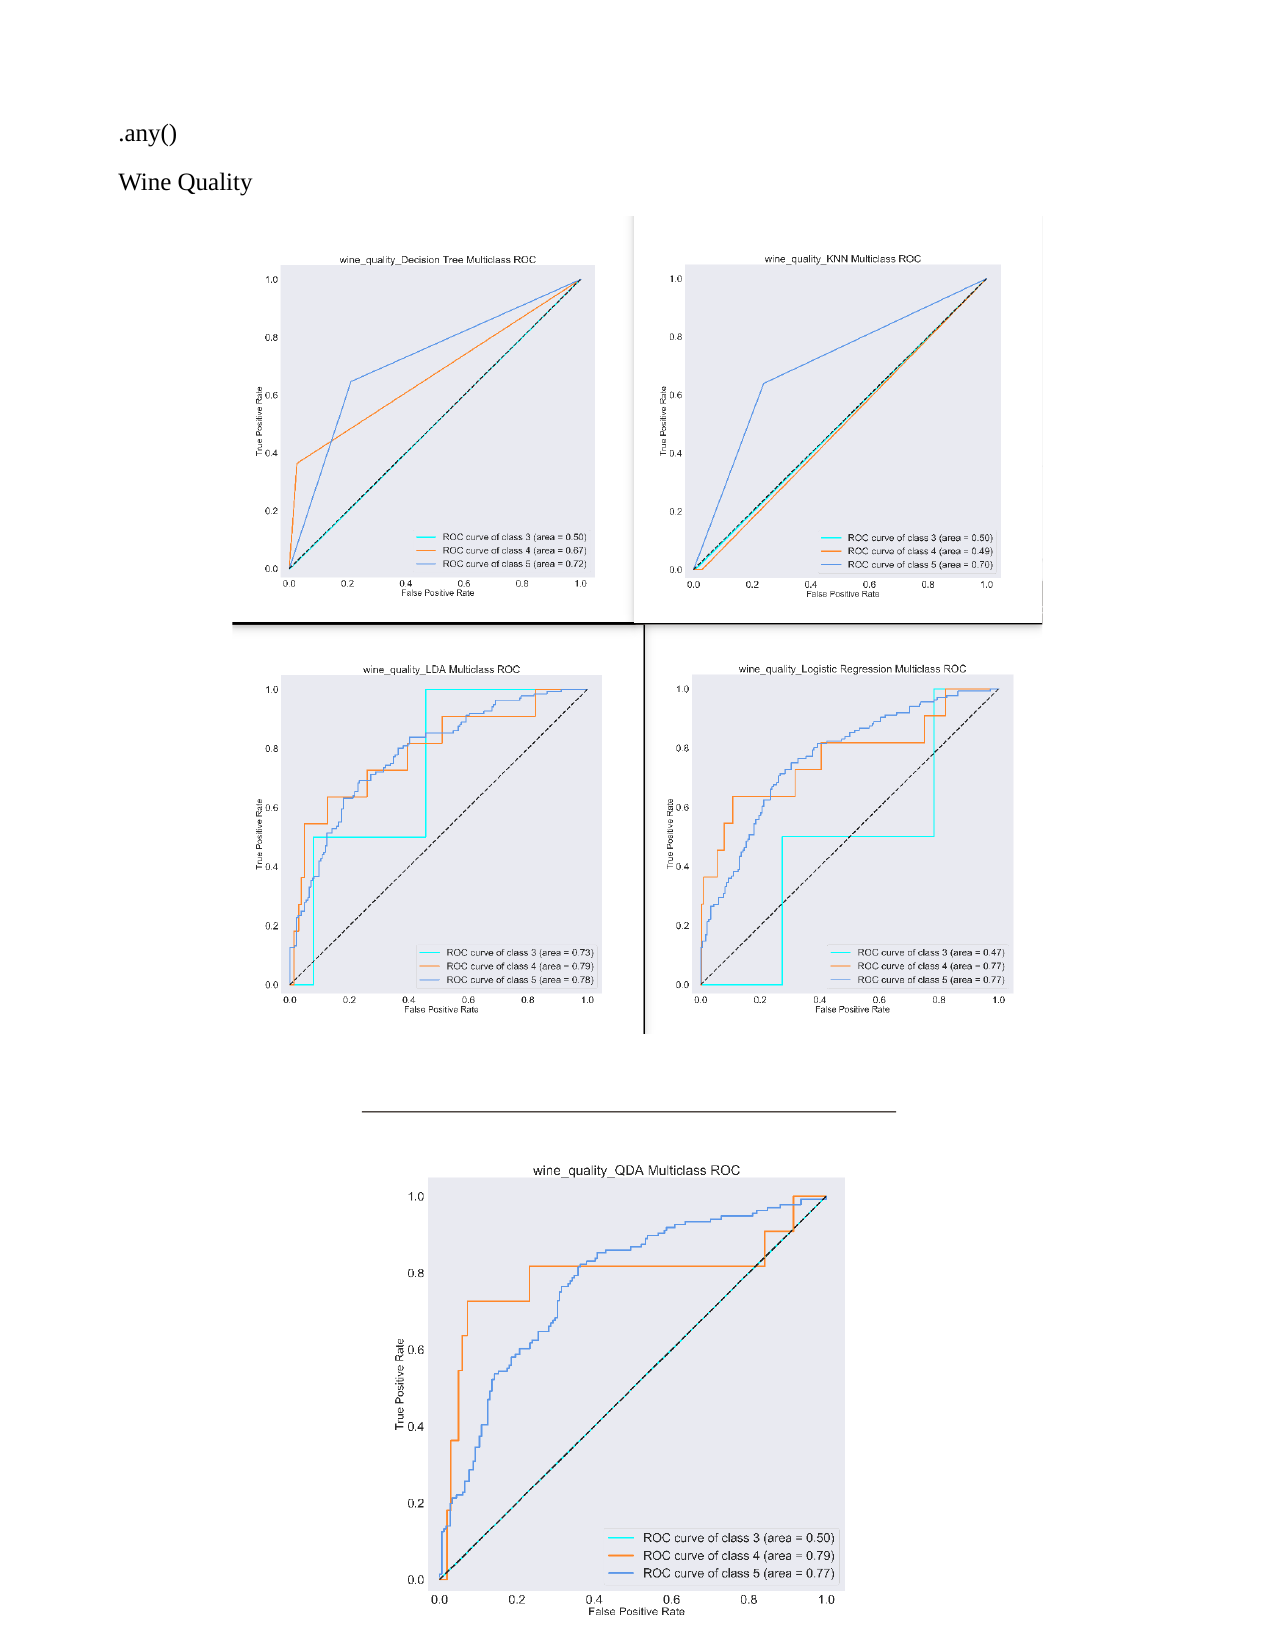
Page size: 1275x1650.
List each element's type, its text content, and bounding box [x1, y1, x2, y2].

picture [232, 216, 1043, 1034]
text .any() [118, 118, 1157, 147]
picture [361, 1111, 897, 1650]
text Wine Quality [118, 167, 1157, 196]
